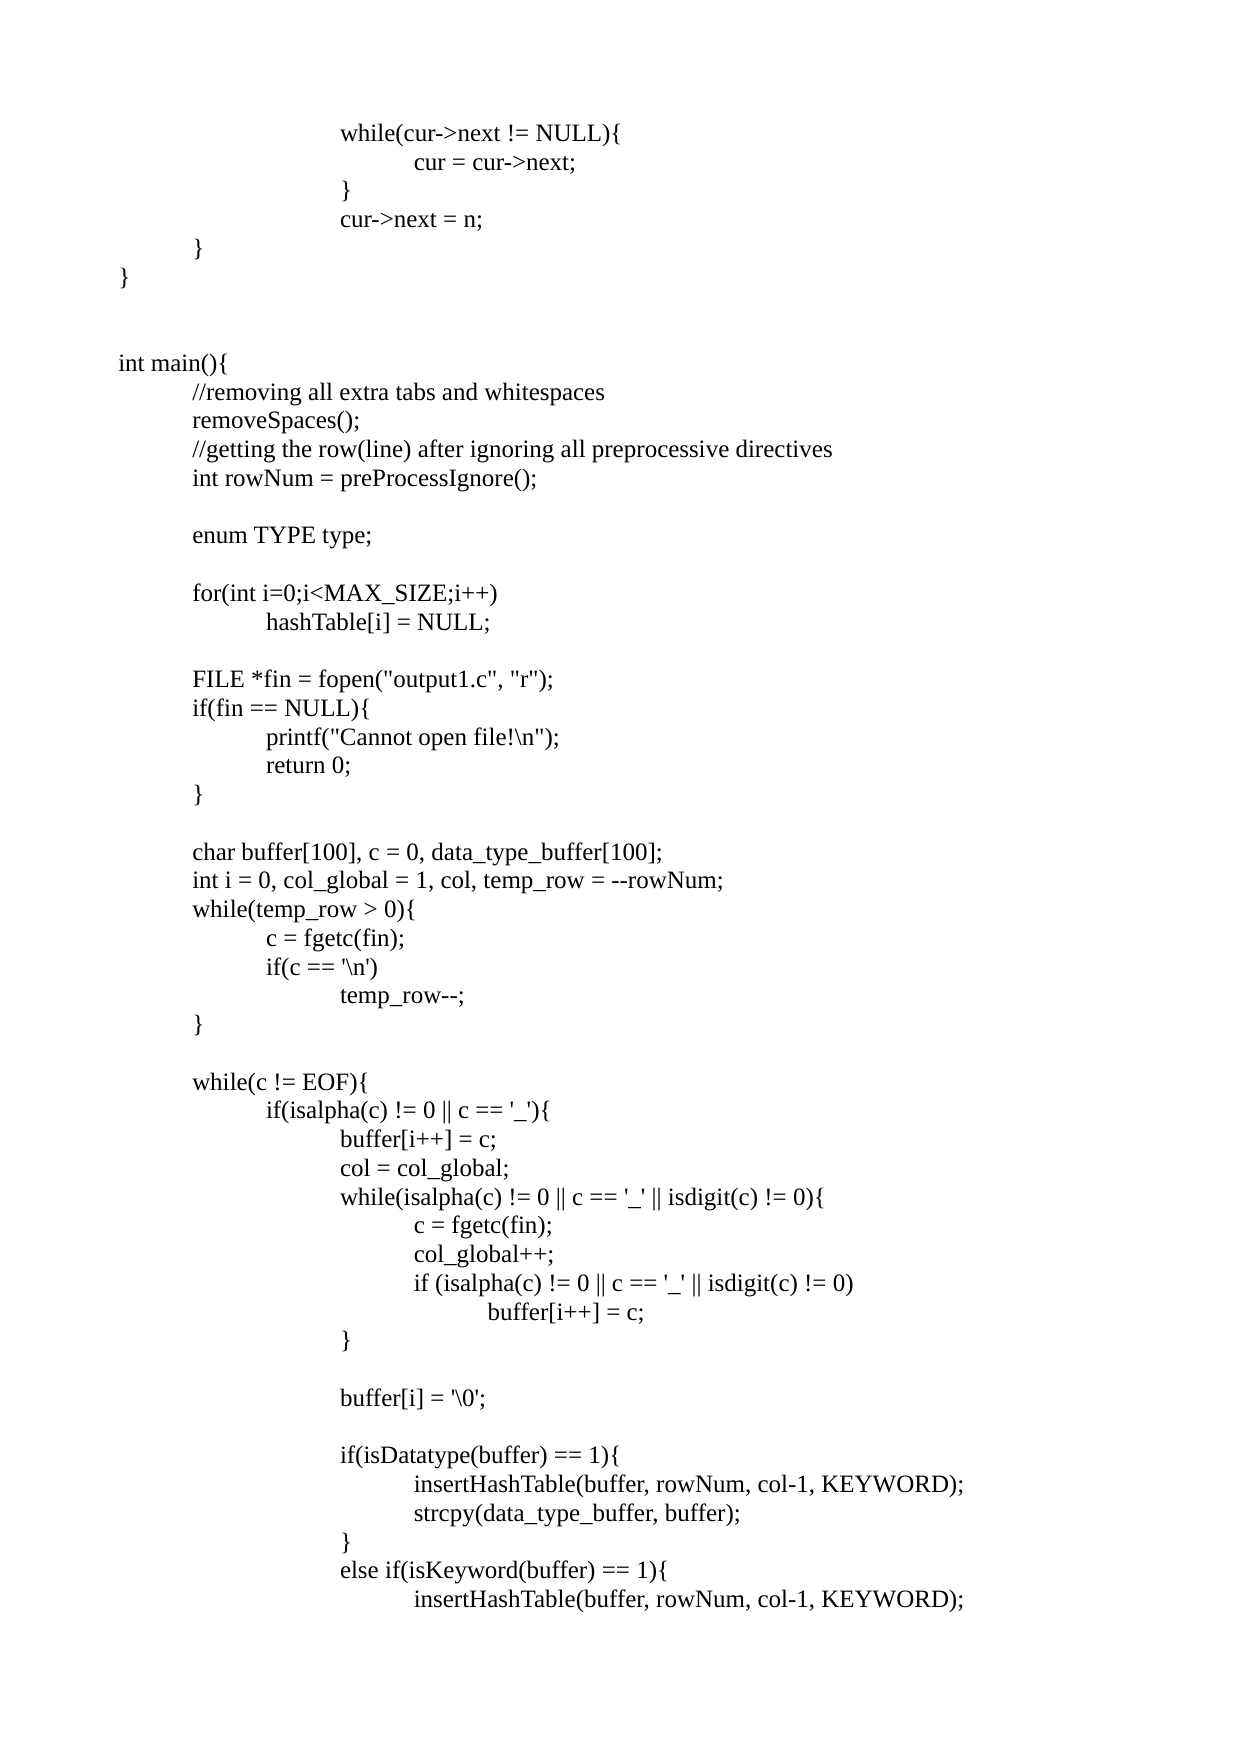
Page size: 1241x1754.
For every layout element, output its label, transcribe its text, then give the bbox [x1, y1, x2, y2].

text if (isalpha(c) != 0 || c == '_' || isdigit(c) != 0) [118, 1268, 1122, 1297]
text cur->next = n; [118, 204, 1122, 233]
text c = fgetc(fin); [118, 923, 1122, 952]
text temp_row--; [118, 981, 1122, 1009]
text if(c == '\n') [118, 952, 1122, 981]
text } [118, 1326, 1122, 1354]
text printf("Cannot open file!\n"); [118, 722, 1122, 751]
text cur = cur->next; [118, 147, 1122, 176]
text return 0; [118, 751, 1122, 779]
text while(temp_row > 0){ [118, 894, 1122, 923]
text buffer[i++] = c; [118, 1124, 1122, 1153]
text while(c != EOF){ [118, 1067, 1122, 1096]
text insertHashTable(buffer, rowNum, col-1, KEYWORD); [118, 1469, 1122, 1498]
text removeSpaces(); [118, 406, 1122, 434]
text else if(isKeyword(buffer) == 1){ [118, 1556, 1122, 1584]
text } [118, 233, 1122, 262]
text int main(){ [118, 348, 1122, 377]
text //removing all extra tabs and whitespaces [118, 377, 1122, 406]
text for(int i=0;i<MAX_SIZE;i++) [118, 578, 1122, 607]
text } [118, 779, 1122, 808]
text } [118, 1009, 1122, 1038]
text while(isalpha(c) != 0 || c == '_' || isdigit(c) != 0){ [118, 1182, 1122, 1211]
text hashTable[i] = NULL; [118, 607, 1122, 636]
text col_global++; [118, 1239, 1122, 1268]
text strcpy(data_type_buffer, buffer); [118, 1498, 1122, 1527]
text char buffer[100], c = 0, data_type_buffer[100]; [118, 837, 1122, 866]
text } [118, 1527, 1122, 1556]
text insertHashTable(buffer, rowNum, col-1, KEYWORD); [118, 1584, 1122, 1613]
text col = col_global; [118, 1153, 1122, 1182]
text while(cur->next != NULL){ [118, 118, 1122, 147]
text FILE *fin = fopen("output1.c", "r"); [118, 664, 1122, 693]
text enum TYPE type; [118, 521, 1122, 549]
text if(fin == NULL){ [118, 693, 1122, 722]
text //getting the row(line) after ignoring all preprocessive directives [118, 434, 1122, 463]
text } [118, 262, 1122, 291]
text int rowNum = preProcessIgnore(); [118, 463, 1122, 492]
text int i = 0, col_global = 1, col, temp_row = --rowNum; [118, 866, 1122, 894]
text if(isalpha(c) != 0 || c == '_'){ [118, 1096, 1122, 1124]
text if(isDatatype(buffer) == 1){ [118, 1441, 1122, 1469]
text buffer[i++] = c; [118, 1297, 1122, 1326]
text c = fgetc(fin); [118, 1211, 1122, 1239]
text buffer[i] = '\0'; [118, 1383, 1122, 1412]
text } [118, 176, 1122, 204]
